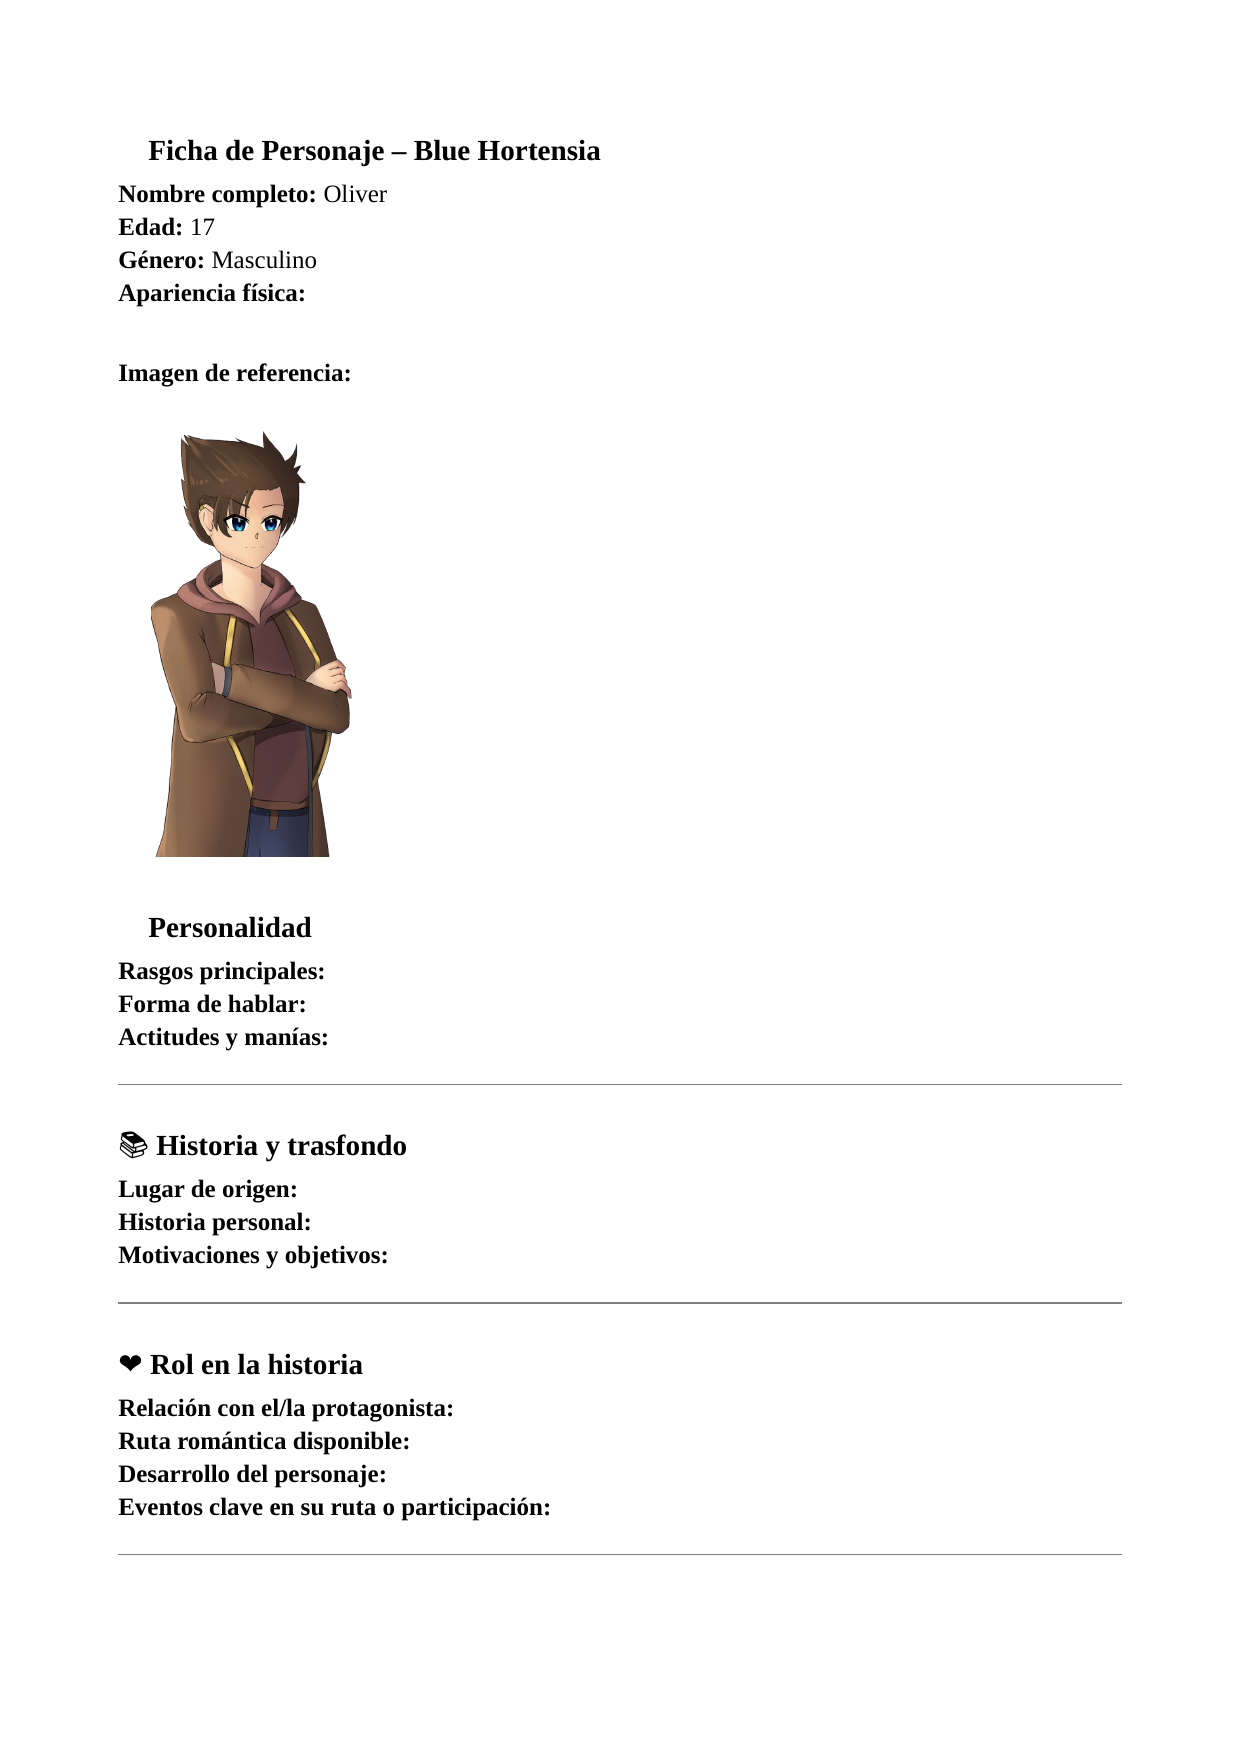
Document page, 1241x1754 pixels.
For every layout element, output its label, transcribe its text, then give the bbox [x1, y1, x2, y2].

subtitle 🧠 Personalidad [118, 910, 1122, 943]
text Rasgos principales: Forma de hablar: Actitudes y manías: [118, 956, 1122, 1051]
subtitle 📄 Ficha de Personaje – Blue Hortensia [118, 133, 1122, 166]
picture [151, 423, 352, 857]
subtitle ❤️ Rol en la historia [118, 1347, 1122, 1380]
text Relación con el/la protagonista: Ruta romántica disponible: Desarrollo del personaje: Eventos clave en su ruta o participación: [118, 1393, 1122, 1521]
text Lugar de origen: Historia personal: Motivaciones y objetivos: [118, 1174, 1122, 1269]
subtitle 📚 Historia y trasfondo [118, 1128, 1122, 1162]
text Nombre completo: Oliver Edad: 17 Género: Masculino Apariencia física: [118, 179, 1122, 307]
text Imagen de referencia: [118, 325, 1122, 387]
